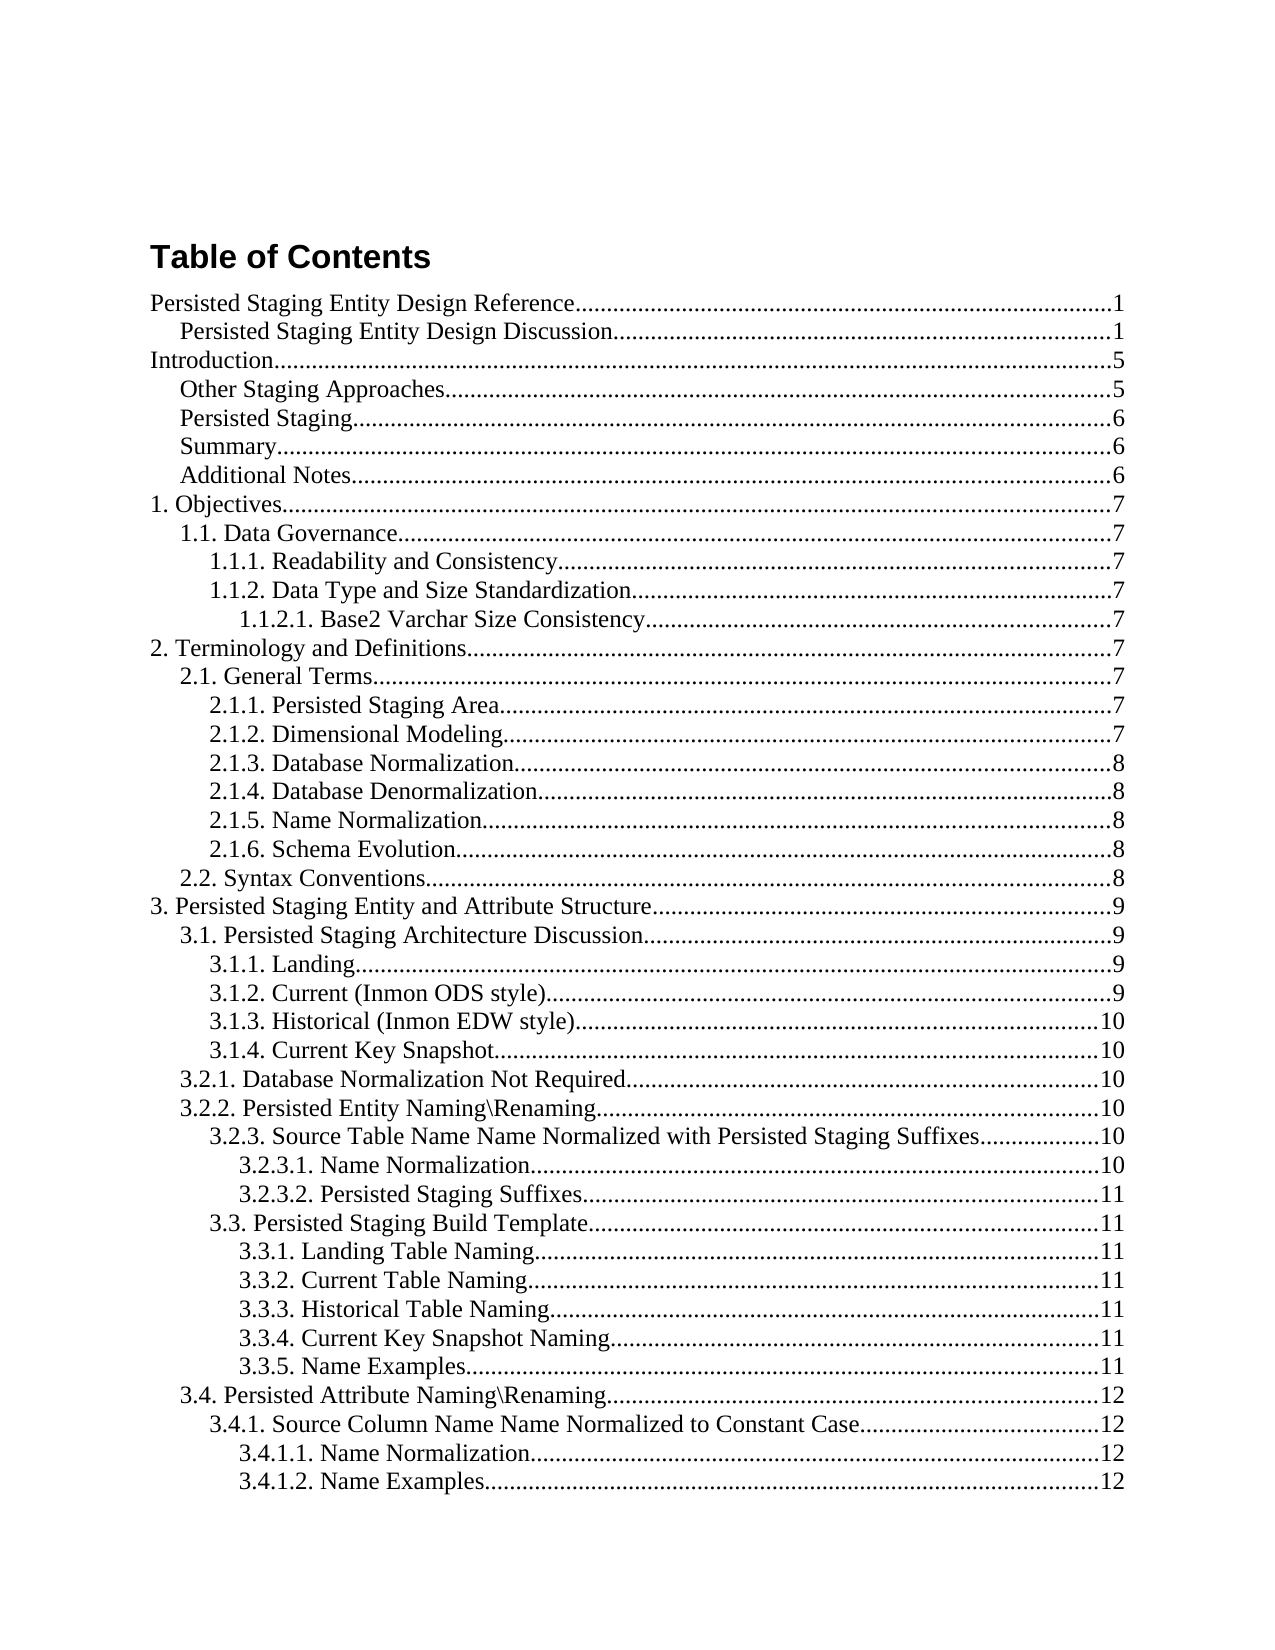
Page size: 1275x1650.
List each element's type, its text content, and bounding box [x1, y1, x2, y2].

text 2.1.1. Persisted Staging Area 7 [209, 690, 1125, 719]
text 3.3.1. Landing Table Naming 11 [238, 1236, 1125, 1265]
text 1.1.2. Data Type and Size Standardization 7 [209, 575, 1125, 604]
text 2.1.6. Schema Evolution 8 [209, 834, 1125, 863]
text 3.2.3. Source Table Name Name Normalized with Persisted Staging Suffixes 10 [209, 1121, 1125, 1150]
text 3.4.1.1. Name Normalization 12 [238, 1438, 1125, 1466]
text 3.4.1. Source Column Name Name Normalized to Constant Case 12 [209, 1409, 1125, 1438]
text 2.1.5. Name Normalization 8 [209, 805, 1125, 834]
text Persisted Staging Entity Design Reference 1 [150, 288, 1125, 316]
text 2.1.4. Database Denormalization 8 [209, 776, 1125, 805]
text Persisted Staging Entity Design Discussion 1 [179, 316, 1125, 345]
text 3.1.2. Current (Inmon ODS style) 9 [209, 978, 1125, 1006]
text 1.1.1. Readability and Consistency 7 [209, 546, 1125, 575]
text 3.3. Persisted Staging Build Template 11 [209, 1208, 1125, 1236]
text 2.1.3. Database Normalization 8 [209, 748, 1125, 776]
text 3.1.4. Current Key Snapshot 10 [209, 1035, 1125, 1064]
text 3.3.5. Name Examples 11 [238, 1351, 1125, 1380]
text 3.4.1.2. Name Examples 12 [238, 1466, 1125, 1495]
text 3.2.3.1. Name Normalization 10 [238, 1150, 1125, 1179]
text 2.2. Syntax Conventions 8 [179, 863, 1125, 891]
text 3.4. Persisted Attribute Naming\Renaming 12 [179, 1380, 1125, 1409]
text 3.3.4. Current Key Snapshot Naming 11 [238, 1323, 1125, 1351]
subtitle Table of Contents [150, 237, 1125, 275]
text 1.1. Data Governance 7 [179, 518, 1125, 546]
text 1.1.2.1. Base2 Varchar Size Consistency 7 [238, 604, 1125, 633]
text 3.1. Persisted Staging Architecture Discussion 9 [179, 920, 1125, 949]
text Other Staging Approaches 5 [179, 374, 1125, 403]
text 3.3.3. Historical Table Naming 11 [238, 1294, 1125, 1323]
text 2. Terminology and Definitions 7 [150, 633, 1125, 661]
text 3.2.3.2. Persisted Staging Suffixes 11 [238, 1179, 1125, 1208]
text 3.2.2. Persisted Entity Naming\Renaming 10 [179, 1093, 1125, 1121]
text 3.2.1. Database Normalization Not Required 10 [179, 1064, 1125, 1093]
text 3.1.3. Historical (Inmon EDW style) 10 [209, 1006, 1125, 1035]
text Summary 6 [179, 431, 1125, 460]
text 2.1. General Terms 7 [179, 661, 1125, 690]
text 3.3.2. Current Table Naming 11 [238, 1265, 1125, 1294]
text Persisted Staging 6 [179, 403, 1125, 431]
text 3. Persisted Staging Entity and Attribute Structure 9 [150, 891, 1125, 920]
text 1. Objectives 7 [150, 489, 1125, 518]
text Additional Notes 6 [179, 460, 1125, 489]
text 2.1.2. Dimensional Modeling 7 [209, 719, 1125, 748]
text Introduction 5 [150, 345, 1125, 374]
text 3.1.1. Landing 9 [209, 949, 1125, 978]
